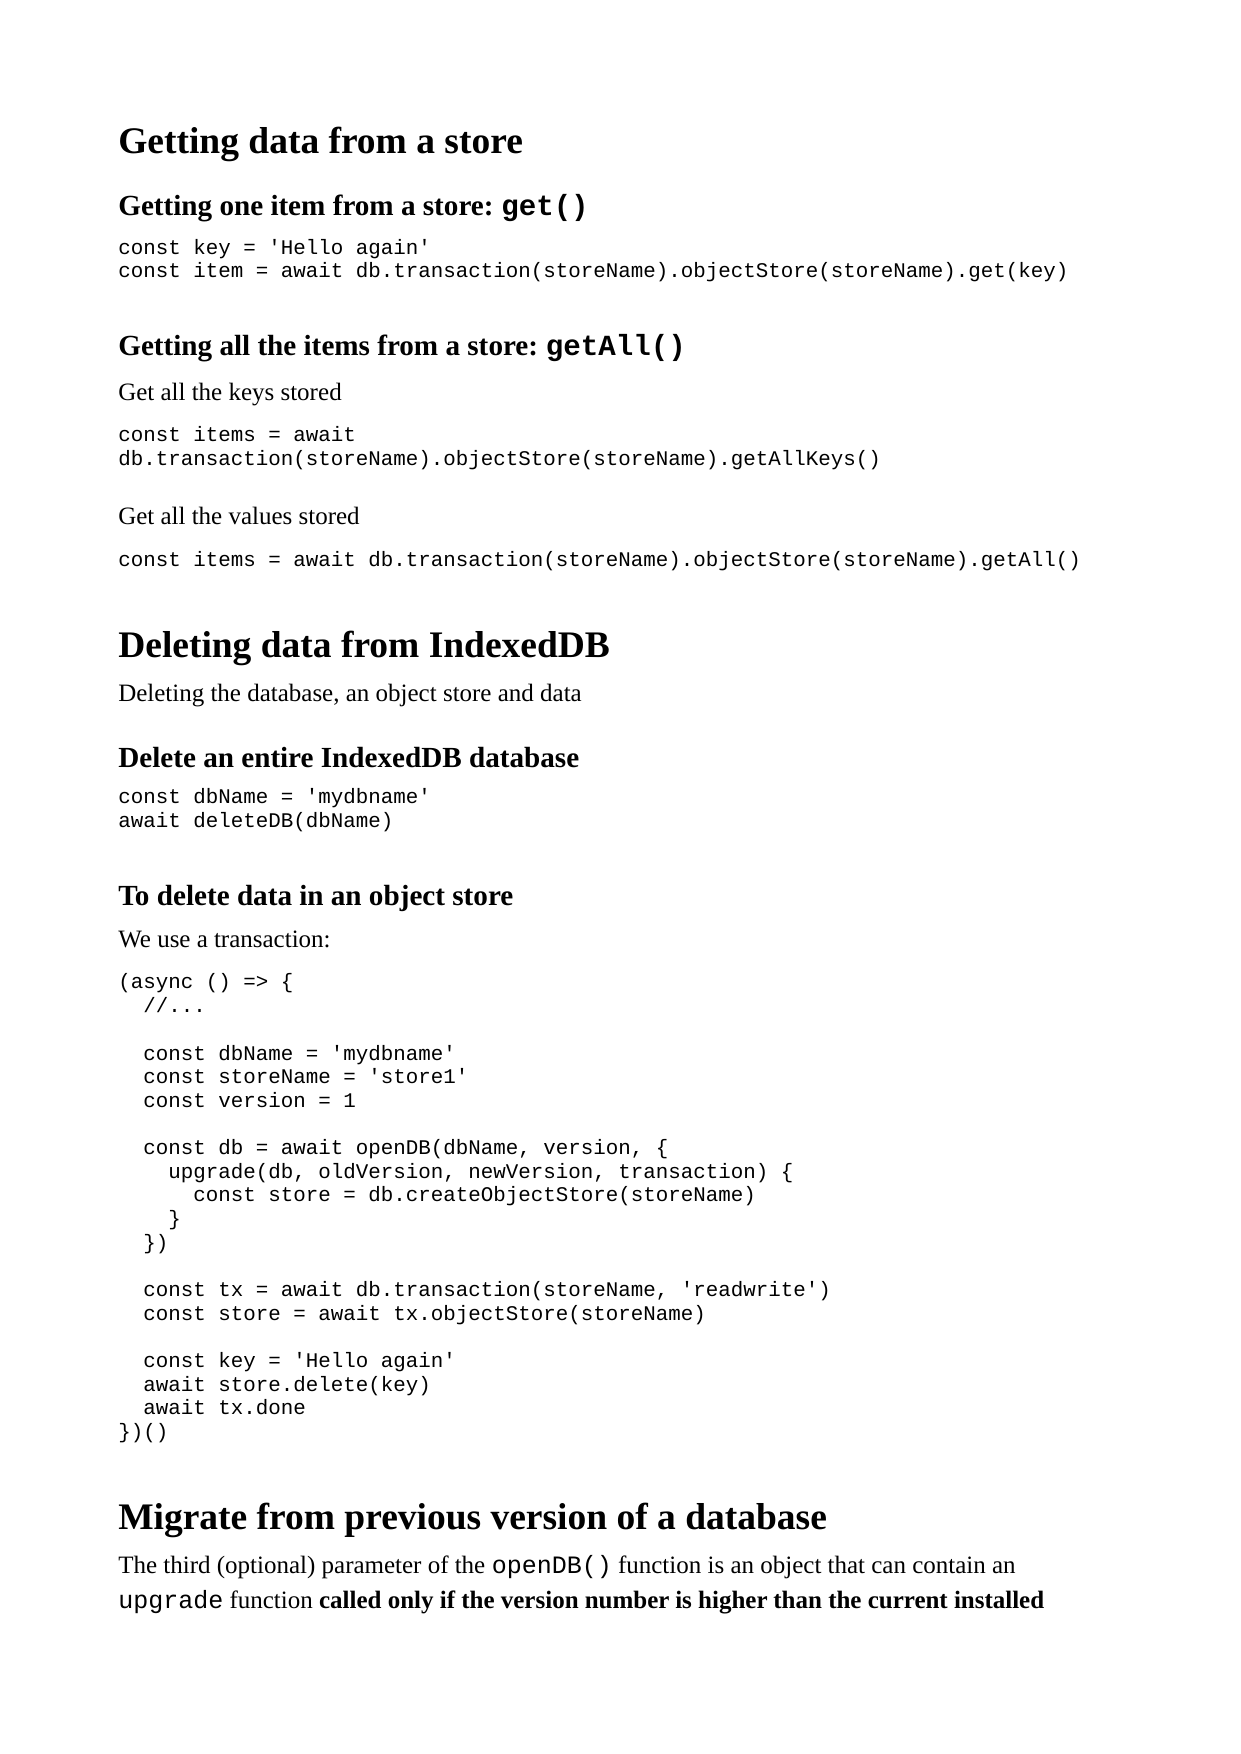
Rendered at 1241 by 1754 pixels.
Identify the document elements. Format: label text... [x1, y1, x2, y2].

text const store = db.createObjectStore(storeName) [118, 1184, 1122, 1208]
text await tx.done [118, 1397, 1122, 1421]
subtitle Getting data from a store [118, 118, 1122, 161]
text We use a transaction: [118, 924, 1122, 953]
subtitle Getting all the items from a store: getAll() [118, 328, 1122, 364]
text const items = await db.transaction(storeName).objectStore(storeName).getAll() [118, 549, 1122, 572]
text await store.delete(key) [118, 1373, 1122, 1397]
text upgrade(db, oldVersion, newVersion, transaction) { [118, 1161, 1122, 1184]
text const items = await db.transaction(storeName).objectStore(storeName).getAllKeys() [118, 424, 1122, 472]
text const db = await openDB(dbName, version, { [118, 1137, 1122, 1161]
text Get all the values stored [118, 501, 1122, 530]
subtitle Deleting data from IndexedDB [118, 623, 1122, 666]
subtitle Migrate from previous version of a database [118, 1495, 1122, 1538]
subtitle To delete data in an object store [118, 878, 1122, 911]
text const version = 1 [118, 1090, 1122, 1113]
text const tx = await db.transaction(storeName, 'readwrite') [118, 1279, 1122, 1303]
text //... [118, 995, 1122, 1019]
text } [118, 1208, 1122, 1232]
text const item = await db.transaction(storeName).objectStore(storeName).get(key) [118, 261, 1122, 284]
text const key = 'Hello again' [118, 1350, 1122, 1373]
text }) [118, 1232, 1122, 1255]
text const store = await tx.objectStore(storeName) [118, 1303, 1122, 1326]
text The third (optional) parameter of the openDB() function is an object that can contain an upgrade function called only if the version number is higher than the current installed [118, 1550, 1122, 1616]
text const dbName = 'mydbname' [118, 787, 1122, 810]
text await deleteDB(dbName) [118, 810, 1122, 834]
text })() [118, 1421, 1122, 1444]
text Get all the keys stored [118, 377, 1122, 406]
subtitle Getting one item from a store: get() [118, 188, 1122, 224]
text Deleting the database, an object store and data [118, 678, 1122, 707]
text const dbName = 'mydbname' [118, 1042, 1122, 1066]
text const key = 'Hello again' [118, 237, 1122, 261]
text (async () => { [118, 972, 1122, 995]
text const storeName = 'store1' [118, 1066, 1122, 1090]
subtitle Delete an entire IndexedDB database [118, 741, 1122, 774]
